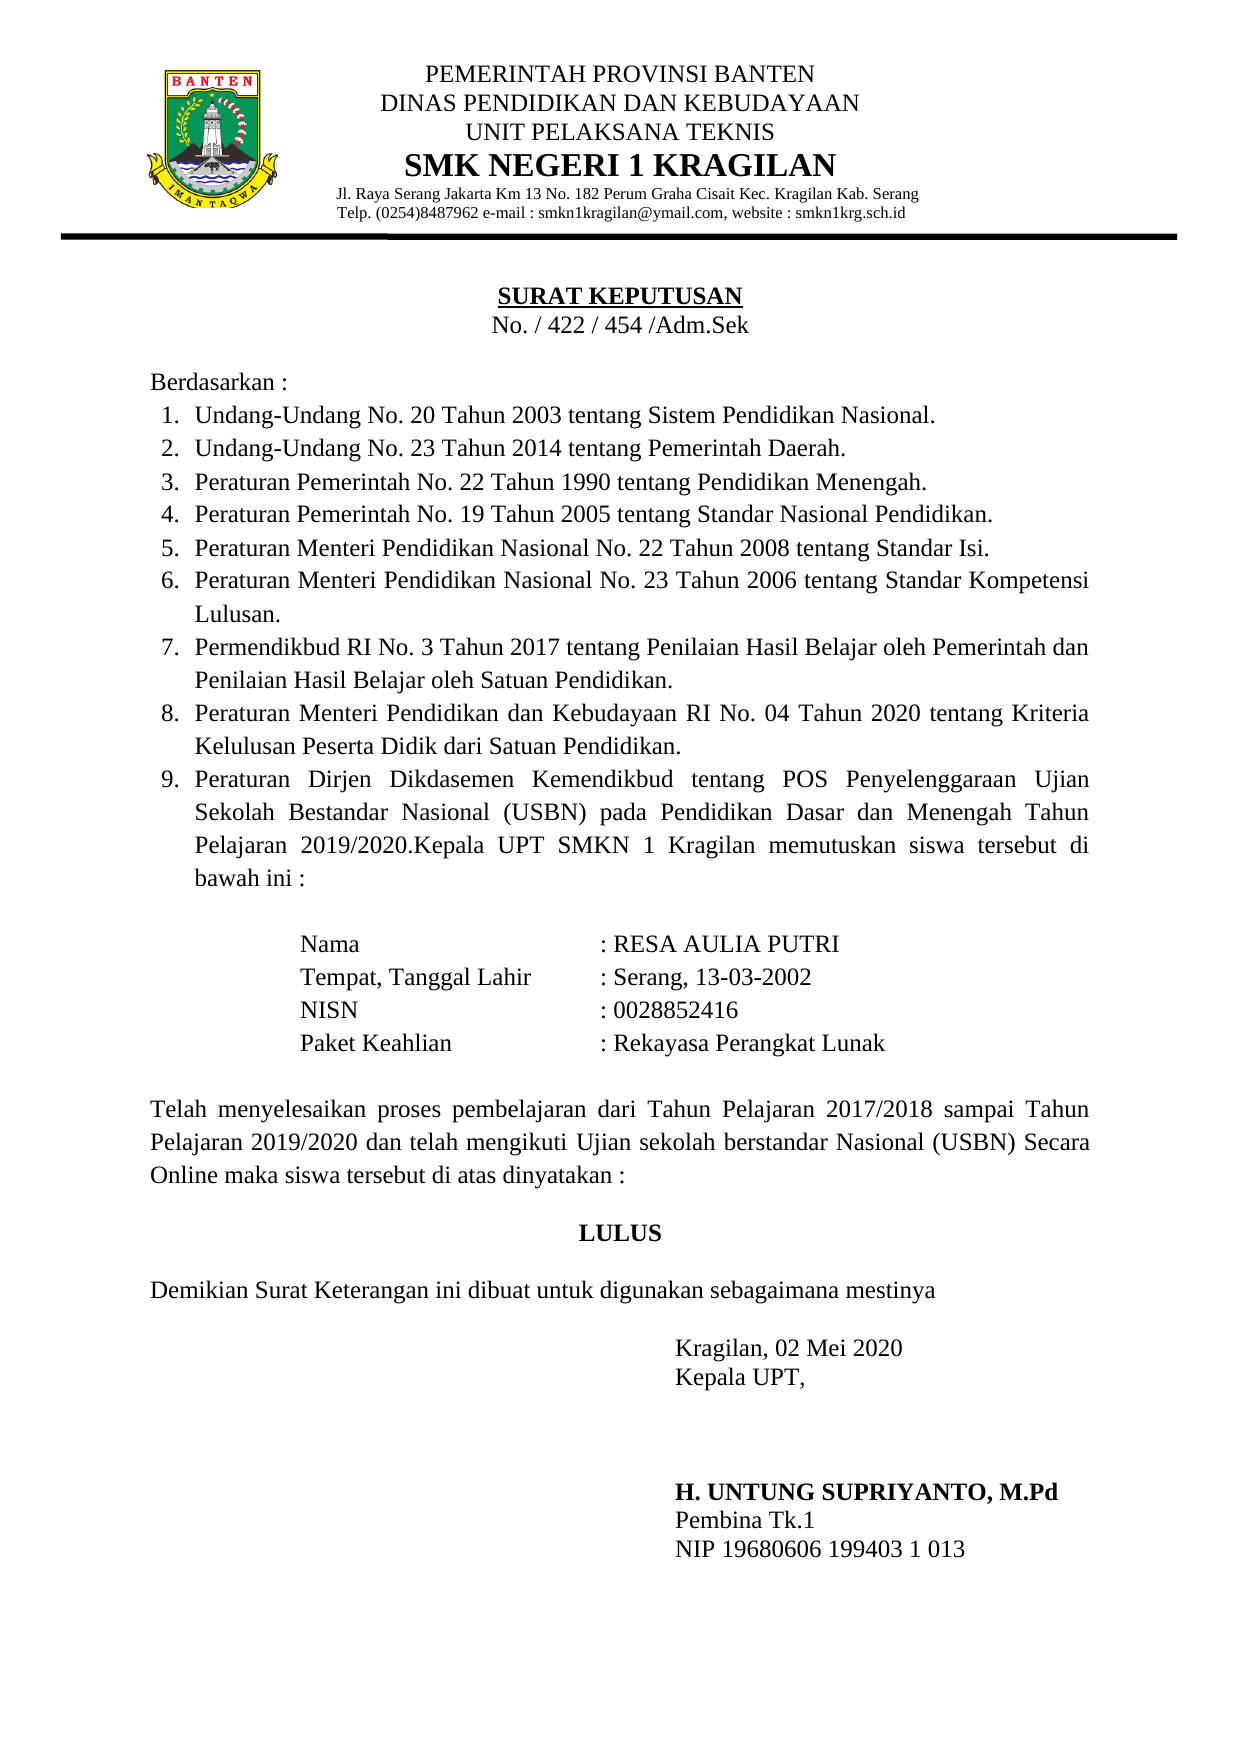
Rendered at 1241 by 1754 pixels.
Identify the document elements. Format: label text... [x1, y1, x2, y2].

picture [146, 70, 279, 208]
text Berdasarkan : [150, 367, 1090, 396]
list Peraturan Menteri Pendidikan Nasional No. 22 Tahun 2008 tentang Standar Isi. [179, 533, 1090, 561]
text No. / 422 / 454 /Adm.Sek [150, 310, 1090, 339]
list Peraturan Dirjen Dikdasemen Kemendikbud tentang POS Penyelenggaraan Ujian Sekolah Bestandar Nasional (USBN) pada Pendidikan Dasar dan Menengah Tahun Pelajaran 2019/2020.Kepala UPT SMKN 1 Kragilan memutuskan siswa tersebut di bawah ini : [179, 764, 1090, 892]
text NISN : 0028852416 [150, 995, 1090, 1024]
list Peraturan Menteri Pendidikan Nasional No. 23 Tahun 2006 tentang Standar Kompetensi Lulusan. [179, 566, 1090, 627]
text Kepala UPT, [150, 1362, 1090, 1391]
text LULUS [150, 1218, 1090, 1247]
list Undang-Undang No. 23 Tahun 2014 tentang Pemerintah Daerah. [179, 433, 1090, 462]
text Telah menyelesaikan proses pembelajaran dari Tahun Pelajaran 2017/2018 sampai Tahun Pelajaran 2019/2020 dan telah mengikuti Ujian sekolah berstandar Nasional (USBN) Secara Online maka siswa tersebut di atas dinyatakan : [150, 1094, 1090, 1189]
text Paket Keahlian : Rekayasa Perangkat Lunak [150, 1028, 1090, 1057]
list Peraturan Pemerintah No. 22 Tahun 1990 tentang Pendidikan Menengah. [179, 467, 1090, 495]
text Pembina Tk.1 [150, 1506, 1090, 1534]
list Undang-Undang No. 20 Tahun 2003 tentang Sistem Pendidikan Nasional. [179, 401, 1090, 429]
list Peraturan Pemerintah No. 19 Tahun 2005 tentang Standar Nasional Pendidikan. [179, 499, 1090, 528]
list Permendikbud RI No. 3 Tahun 2017 tentang Penilaian Hasil Belajar oleh Pemerintah dan Penilaian Hasil Belajar oleh Satuan Pendidikan. [179, 632, 1090, 693]
text H. UNTUNG SUPRIYANTO, M.Pd [150, 1477, 1090, 1506]
list Peraturan Menteri Pendidikan dan Kebudayaan RI No. 04 Tahun 2020 tentang Kriteria Kelulusan Peserta Didik dari Satuan Pendidikan. [179, 698, 1090, 759]
text SURAT KEPUTUSAN [150, 281, 1090, 310]
text NIP 19680606 199403 1 013 [150, 1534, 1090, 1563]
text Demikian Surat Keterangan ini dibuat untuk digunakan sebagaimana mestinya [150, 1276, 1090, 1304]
text Tempat, Tanggal Lahir : Serang, 13-03-2002 [150, 962, 1090, 991]
text Kragilan, 02 Mei 2020 [150, 1333, 1090, 1362]
text Nama : RESA AULIA PUTRI [150, 929, 1090, 958]
